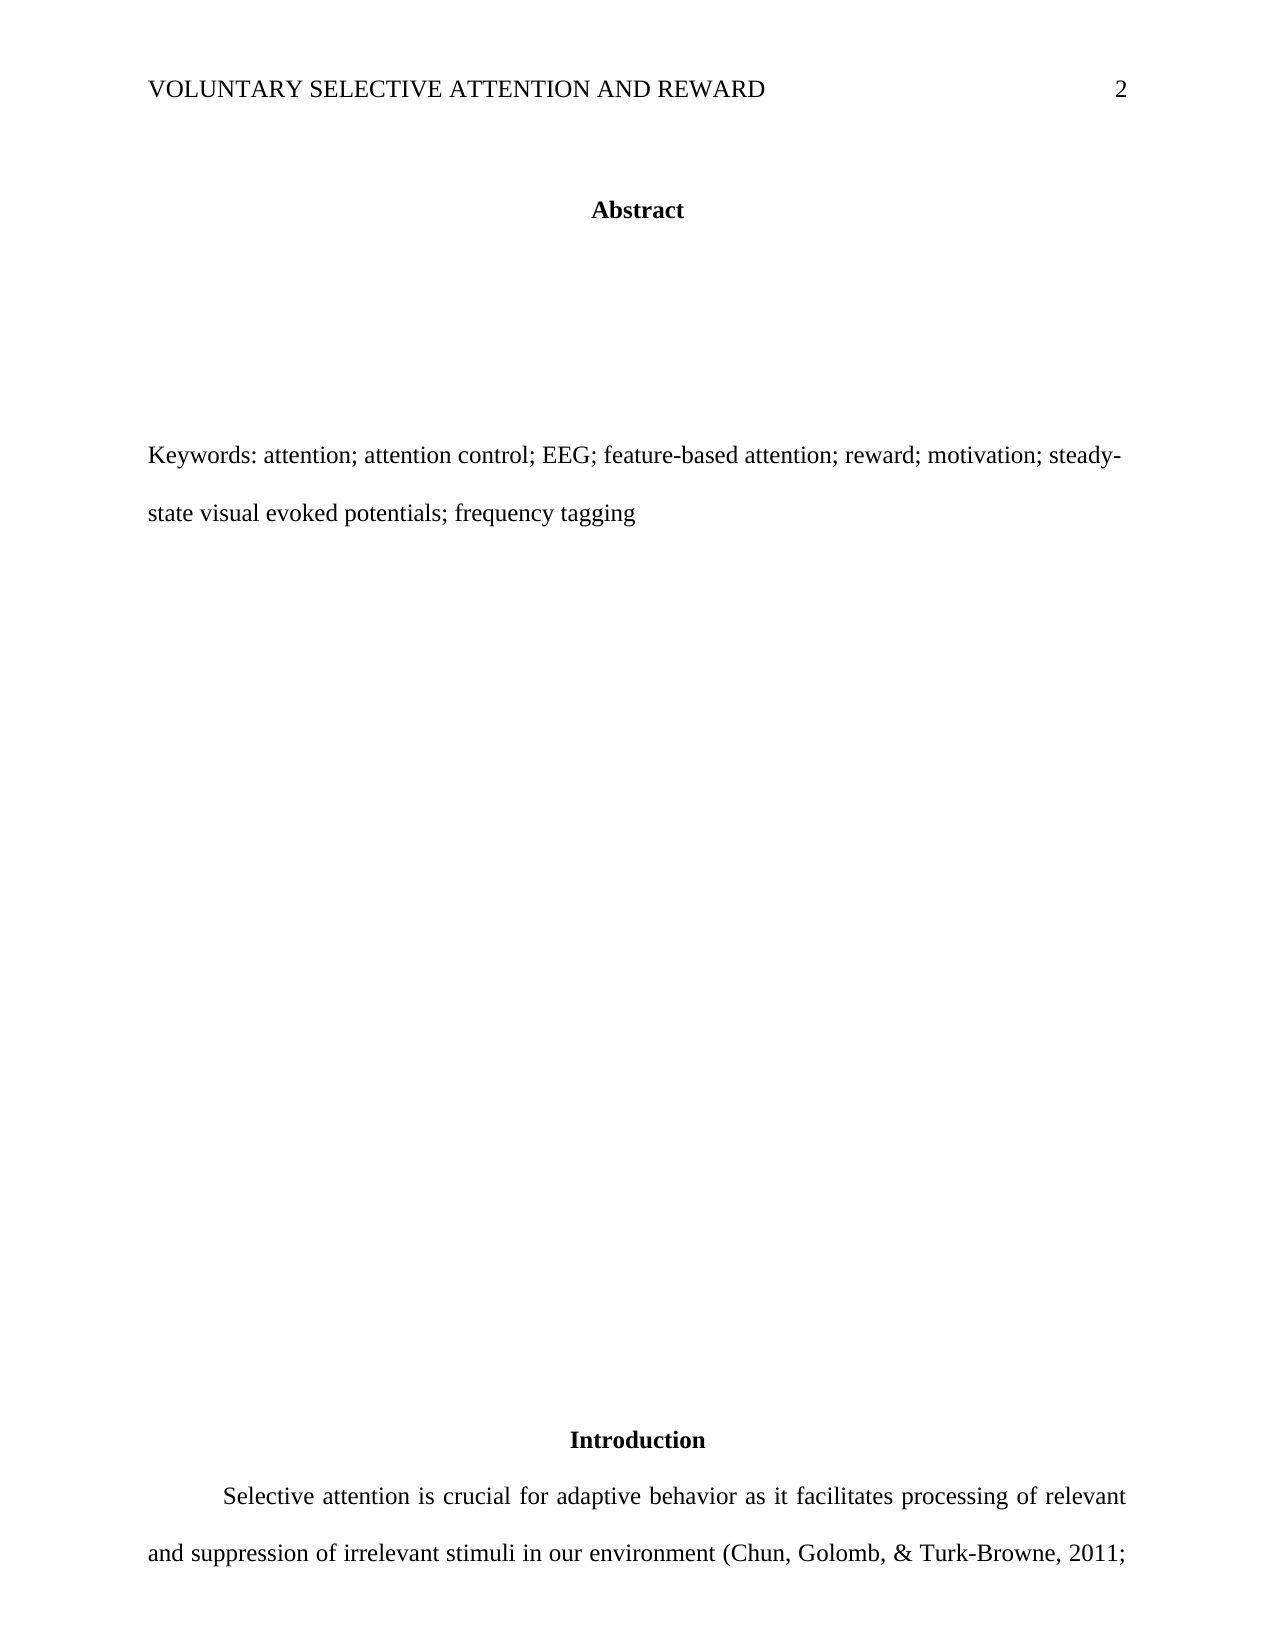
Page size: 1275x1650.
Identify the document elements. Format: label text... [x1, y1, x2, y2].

text Selective attention is crucial for adaptive behavior as it facilitates processing of relevant and suppression of irrelevant stimuli in our environment (Chun, Golomb, & Turk-Browne, 2011; [148, 1481, 1127, 1567]
text Keywords: attention; attention control; EEG; feature-based attention; reward; motivation; steady-state visual evoked potentials; frequency tagging [148, 440, 1127, 527]
subtitle Introduction [148, 1425, 1127, 1454]
subtitle Abstract [148, 195, 1127, 224]
